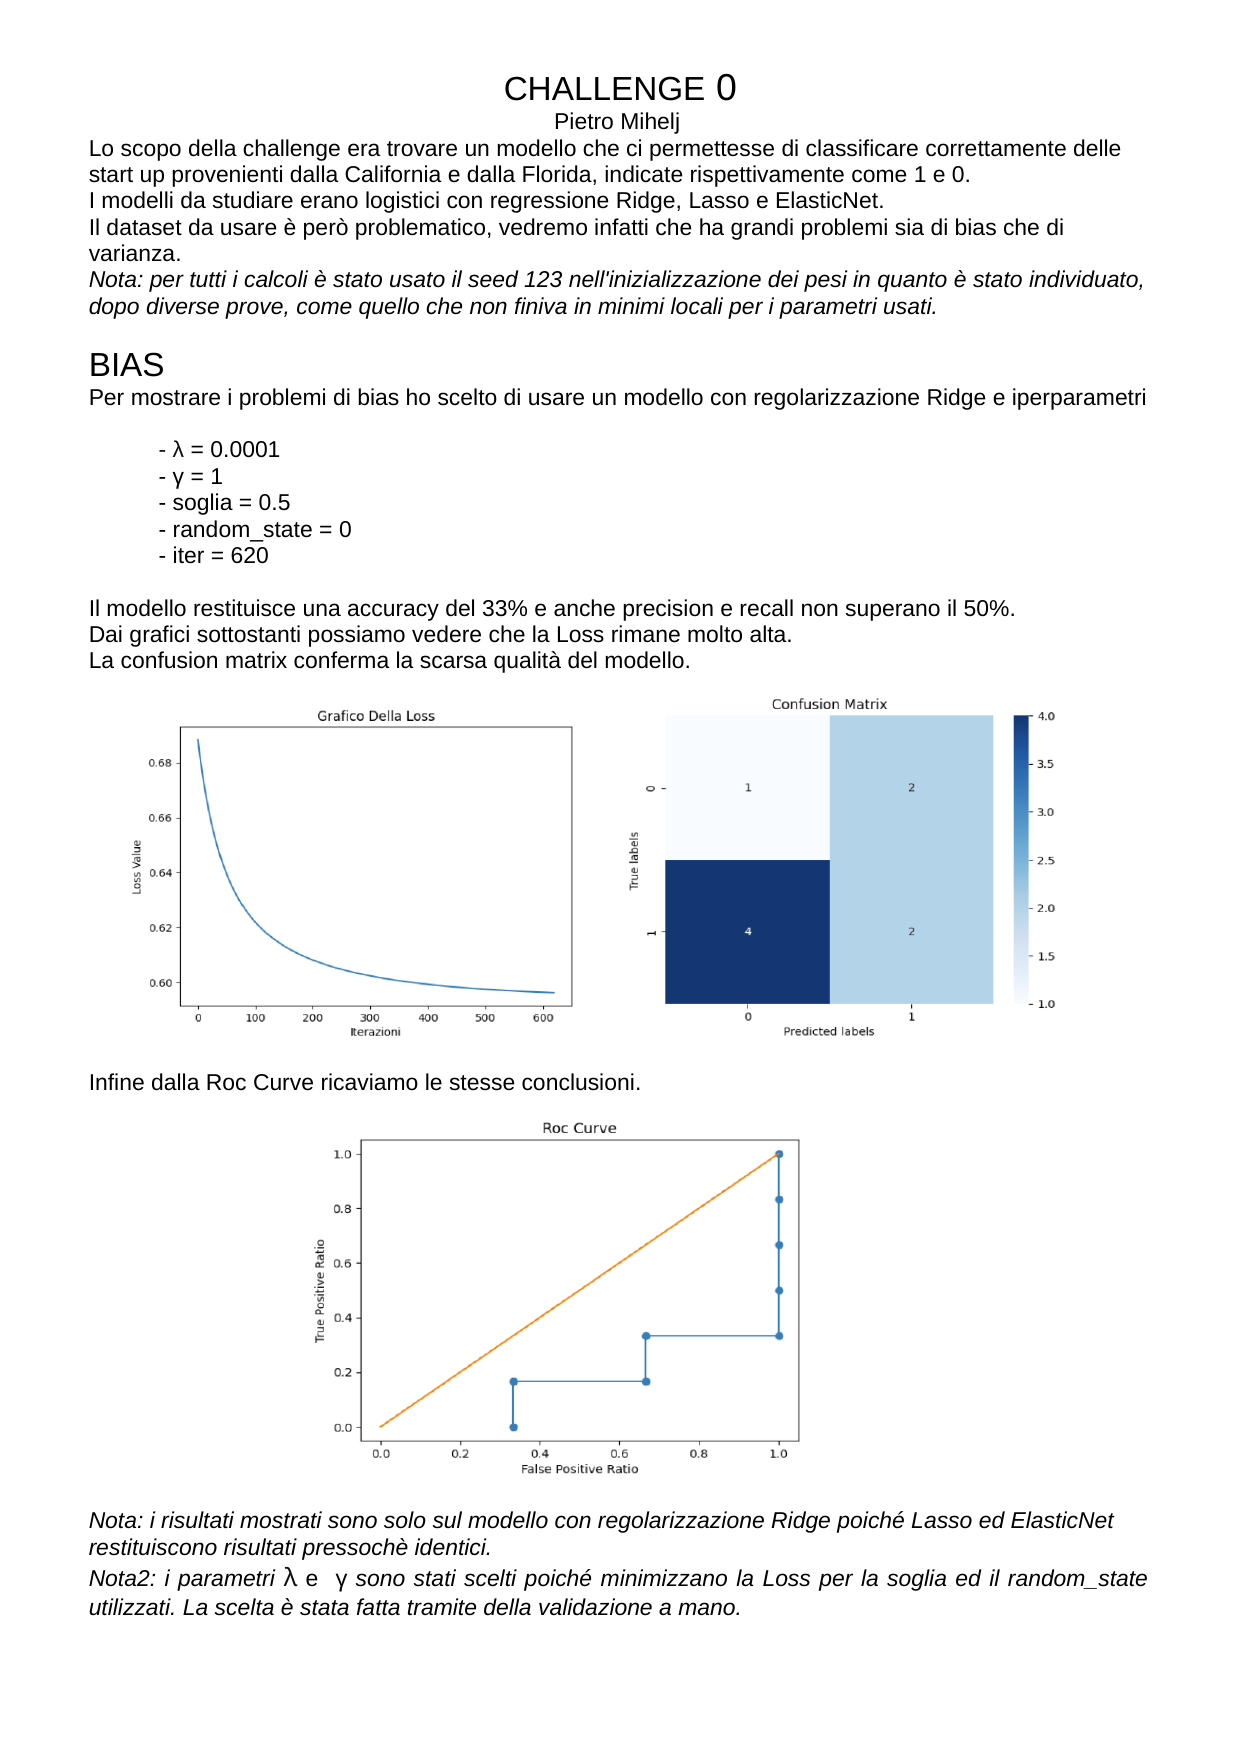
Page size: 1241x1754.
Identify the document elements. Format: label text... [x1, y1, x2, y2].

text Lo scopo della challenge era trovare un modello che ci permettesse di classificare correttamente delle start up provenienti dalla California e dalla Florida, indicate rispettivamente come 1 e 0. [88, 134, 1152, 187]
text Il dataset da usare è però problematico, vedremo infatti che ha grandi problemi sia di bias che di varianza. [88, 213, 1152, 266]
text La confusion matrix conferma la scarsa qualità del modello. [88, 647, 1152, 674]
text Infine dalla Roc Curve ricaviamo le stesse conclusioni. [88, 1069, 1152, 1095]
text Per mostrare i problemi di bias ho scelto di usare un modello con regolarizzazione Ridge e iperparametri [88, 384, 1152, 410]
text Nota: per tutti i calcoli è stato usato il seed 123 nell'inizializzazione dei pesi in quanto è stato individuato, dopo diverse prove, come quello che non finiva in minimi locali per i parametri usati. [88, 266, 1152, 319]
text - λ = 0.0001 [88, 436, 1152, 463]
text Dai grafici sottostanti possiamo vedere che la Loss rimane molto alta. [88, 621, 1152, 647]
text CHALLENGE 0 [88, 65, 1152, 108]
text Il modello restituisce una accuracy del 33% e anche precision e recall non superano il 50%. [88, 594, 1152, 621]
text I modelli da studiare erano logistici con regressione Ridge, Lasso e ElasticNet. [88, 187, 1152, 213]
text BIAS [88, 345, 1152, 384]
list - soglia = 0.5 [88, 489, 1152, 516]
list - iter = 620 [88, 542, 1152, 568]
picture [125, 703, 575, 1043]
picture [307, 1115, 805, 1481]
list - γ = 1 [88, 463, 1152, 489]
text Nota: i risultati mostrati sono solo sul modello con regolarizzazione Ridge poiché Lasso ed ElasticNet restituiscono risultati pressochè identici. [88, 1507, 1152, 1560]
list - random_state = 0 [88, 516, 1152, 542]
picture [622, 694, 1059, 1042]
text Nota2: i parametri λ e γ sono stati scelti poiché minimizzano la Loss per la soglia ed il random_state utilizzati. La scelta è stata fatta tramite della validazione a mano. [88, 1560, 1152, 1620]
text Pietro Mihelj [88, 108, 1152, 134]
